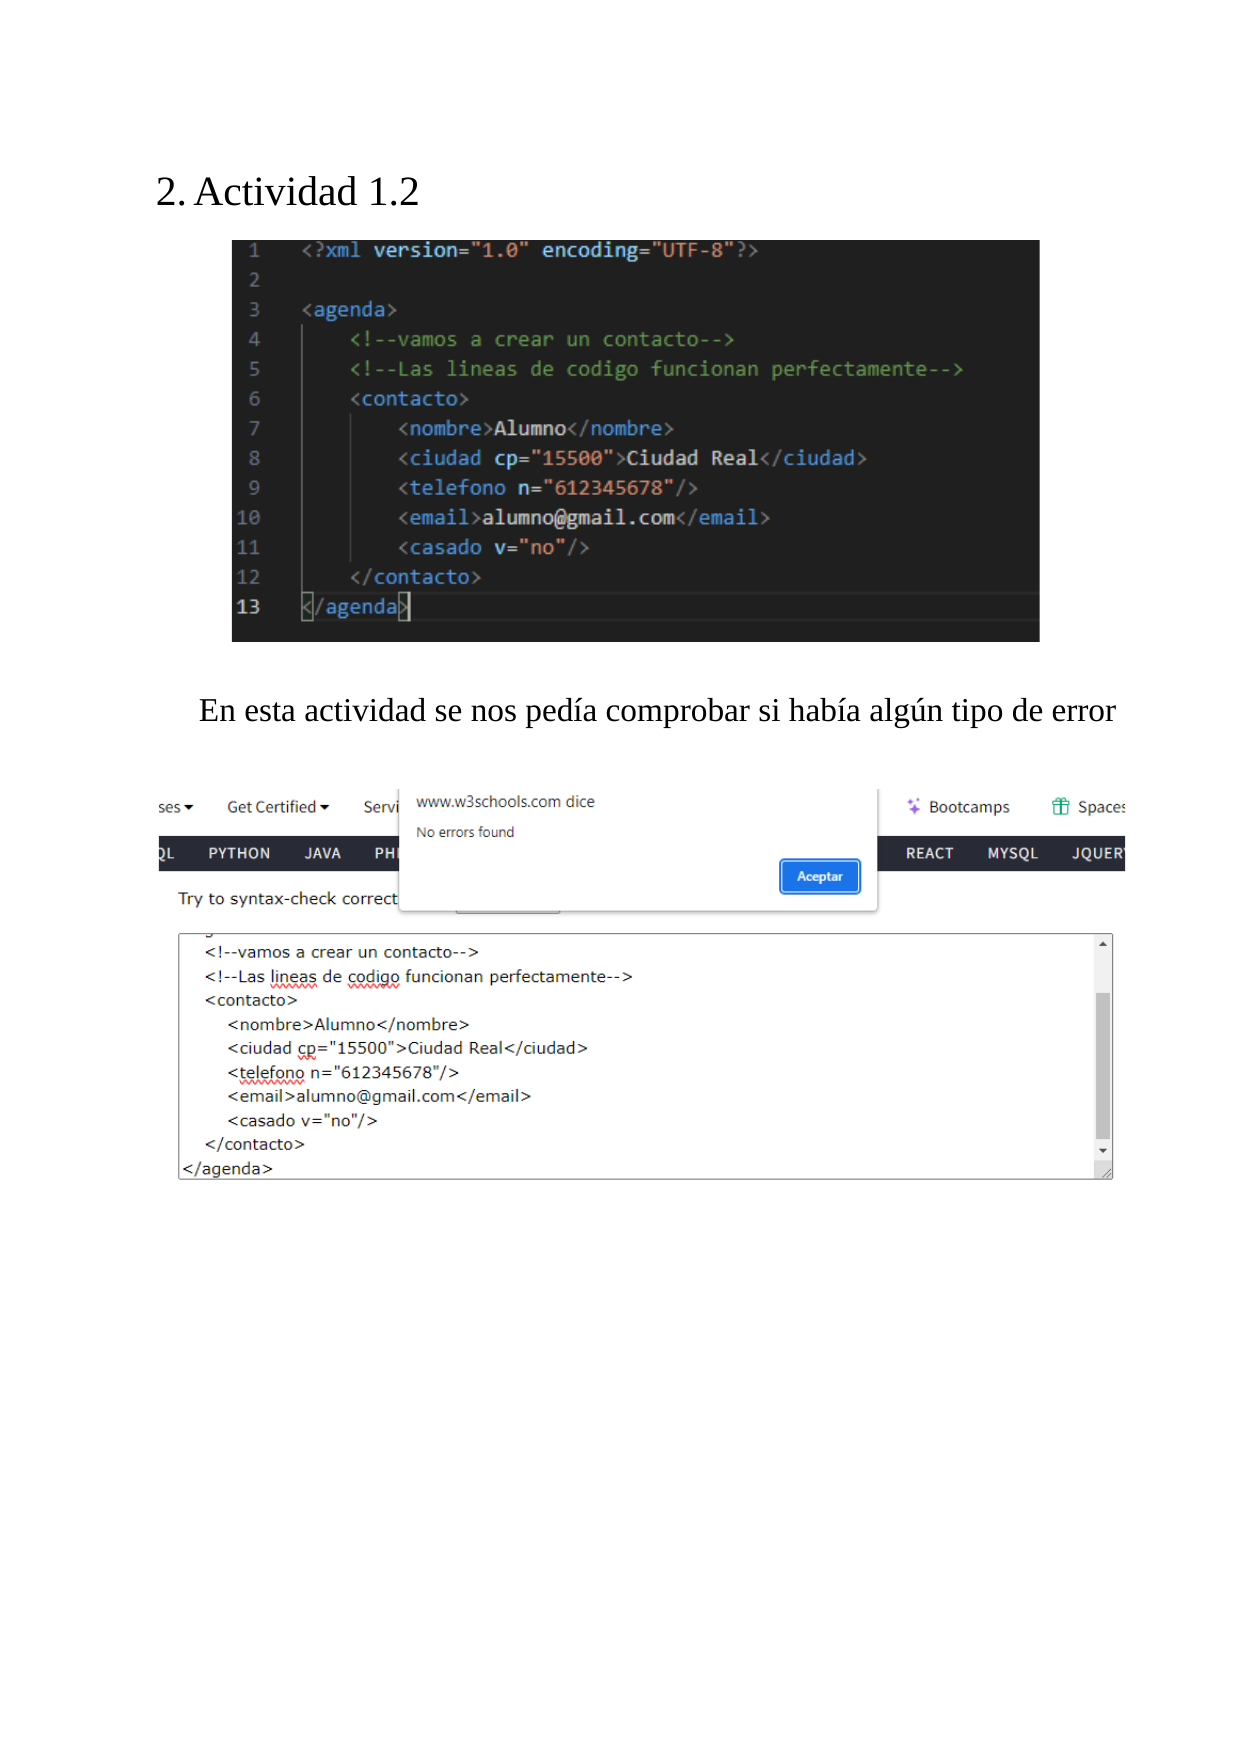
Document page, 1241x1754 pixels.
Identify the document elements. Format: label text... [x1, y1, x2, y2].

list En esta actividad se nos pedía comprobar si había algún tipo de error [156, 690, 1122, 728]
picture [231, 240, 1040, 642]
picture [158, 789, 1126, 1200]
list Actividad 1.2 [156, 166, 1122, 214]
